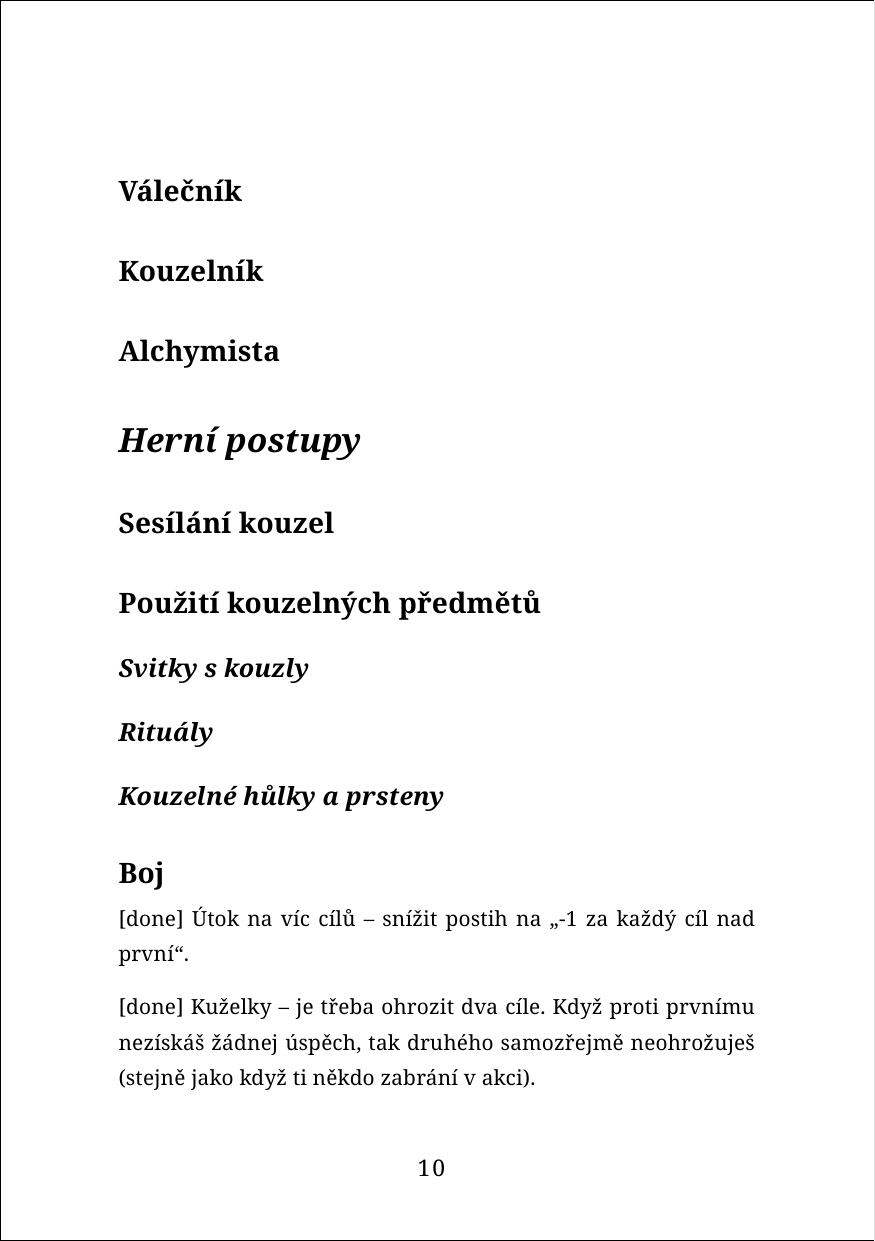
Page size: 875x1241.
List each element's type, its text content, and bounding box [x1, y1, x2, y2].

subtitle Boj [118, 853, 756, 892]
subtitle Kouzelné hůlky a prsteny [118, 778, 756, 812]
subtitle Válečník [118, 172, 756, 210]
subtitle Sesílání kouzel [118, 503, 756, 542]
subtitle Svitky s kouzly [118, 651, 756, 685]
text [done] Útok na víc cílů – snížit postih na „-1 za každý cíl nad první“. [118, 904, 756, 968]
subtitle Herní postupy [118, 417, 756, 462]
subtitle Rituály [118, 714, 756, 749]
subtitle Alchymista [118, 331, 756, 369]
subtitle Použití kouzelných předmětů [118, 583, 756, 622]
subtitle Kouzelník [118, 251, 756, 290]
text [done] Kuželky – je třeba ohrozit dva cíle. Když proti prvnímu nezískáš žádnej úspěch, tak druhého samozřejmě neohrožuješ (stejně jako když ti někdo zabrání v akci). [118, 992, 756, 1092]
